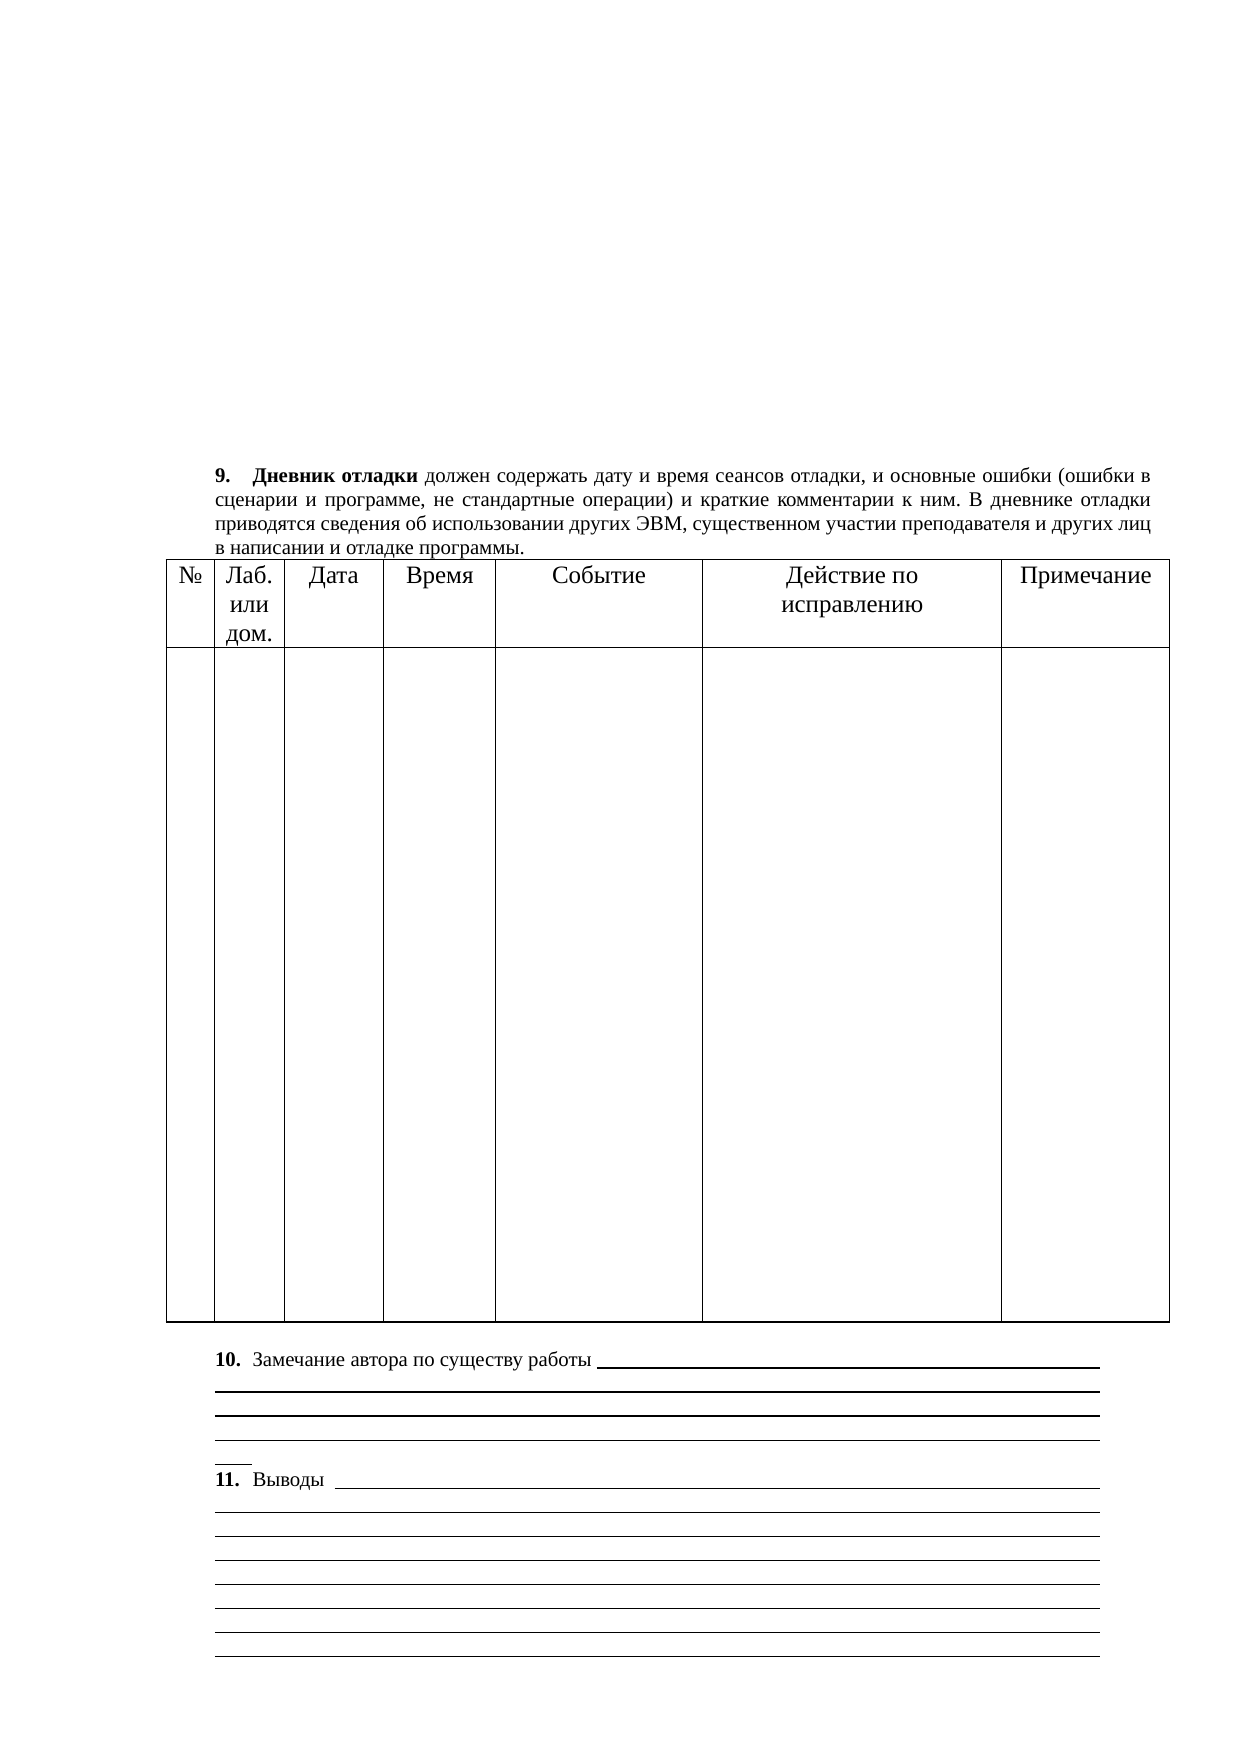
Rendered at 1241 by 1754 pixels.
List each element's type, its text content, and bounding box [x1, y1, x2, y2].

table_cell [167, 648, 214, 1321]
table_cell [703, 648, 1001, 1321]
table_cell [384, 648, 495, 1321]
list Замечание автора по существу работы [215, 1347, 1152, 1467]
table_header Дата [285, 560, 383, 647]
table_cell [1002, 648, 1169, 1321]
list Дневник отладки должен содержать дату и время сеансов отладки, и основные ошибки (ошибки в сценарии и программе, не стандартные операции) и краткие комментарии к ним. В дневнике отладки приводятся сведения об использовании других ЭВМ, существенном участии преподавателя и других лиц в написании и отладке программы. [215, 463, 1152, 559]
table_cell [285, 648, 383, 1321]
table_header Действие по исправлению [703, 560, 1001, 647]
table_cell [215, 648, 284, 1321]
table_header Время [384, 560, 495, 647]
table_header Примечание [1002, 560, 1169, 647]
table_header Событие [496, 560, 702, 647]
table_header Лаб. или дом. [215, 560, 284, 647]
table_cell [496, 648, 702, 1321]
table_header № [167, 560, 214, 647]
list Выводы [215, 1467, 1152, 1659]
